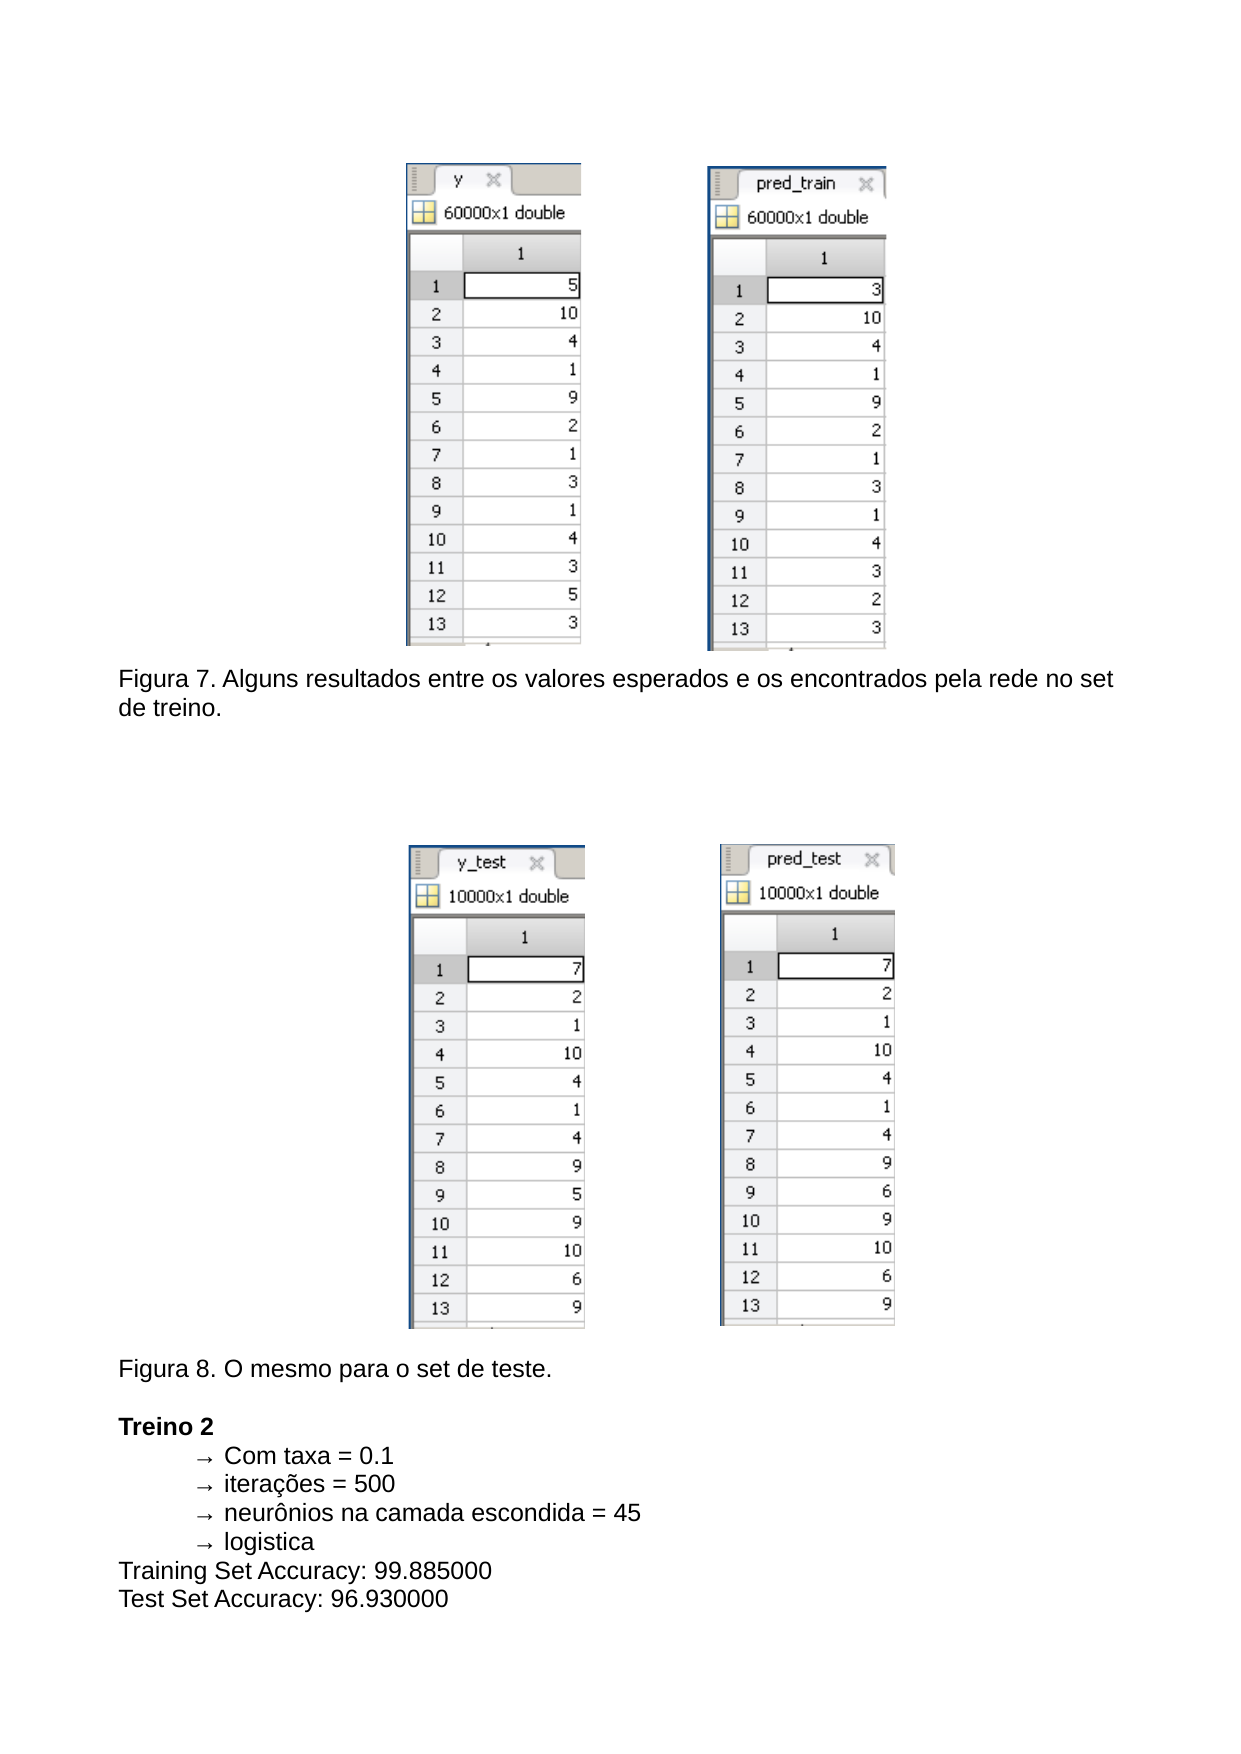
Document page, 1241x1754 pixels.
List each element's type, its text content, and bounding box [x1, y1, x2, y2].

text Treino 2 [118, 1412, 1122, 1441]
text → Com taxa = 0.1 [118, 1441, 1122, 1469]
picture [408, 845, 585, 1329]
text Figura 7. Alguns resultados entre os valores esperados e os encontrados pela rede no set de treino. [118, 664, 1122, 722]
text → logistica [118, 1527, 1122, 1556]
text → iterações = 500 [118, 1469, 1122, 1498]
text → neurônios na camada escondida = 45 [118, 1498, 1122, 1527]
picture [720, 844, 895, 1326]
text Test Set Accuracy: 96.930000 [118, 1584, 1122, 1613]
picture [706, 166, 887, 651]
text Training Set Accuracy: 99.885000 [118, 1556, 1122, 1584]
picture [406, 163, 582, 646]
text Figura 8. O mesmo para o set de teste. [118, 1354, 1122, 1383]
